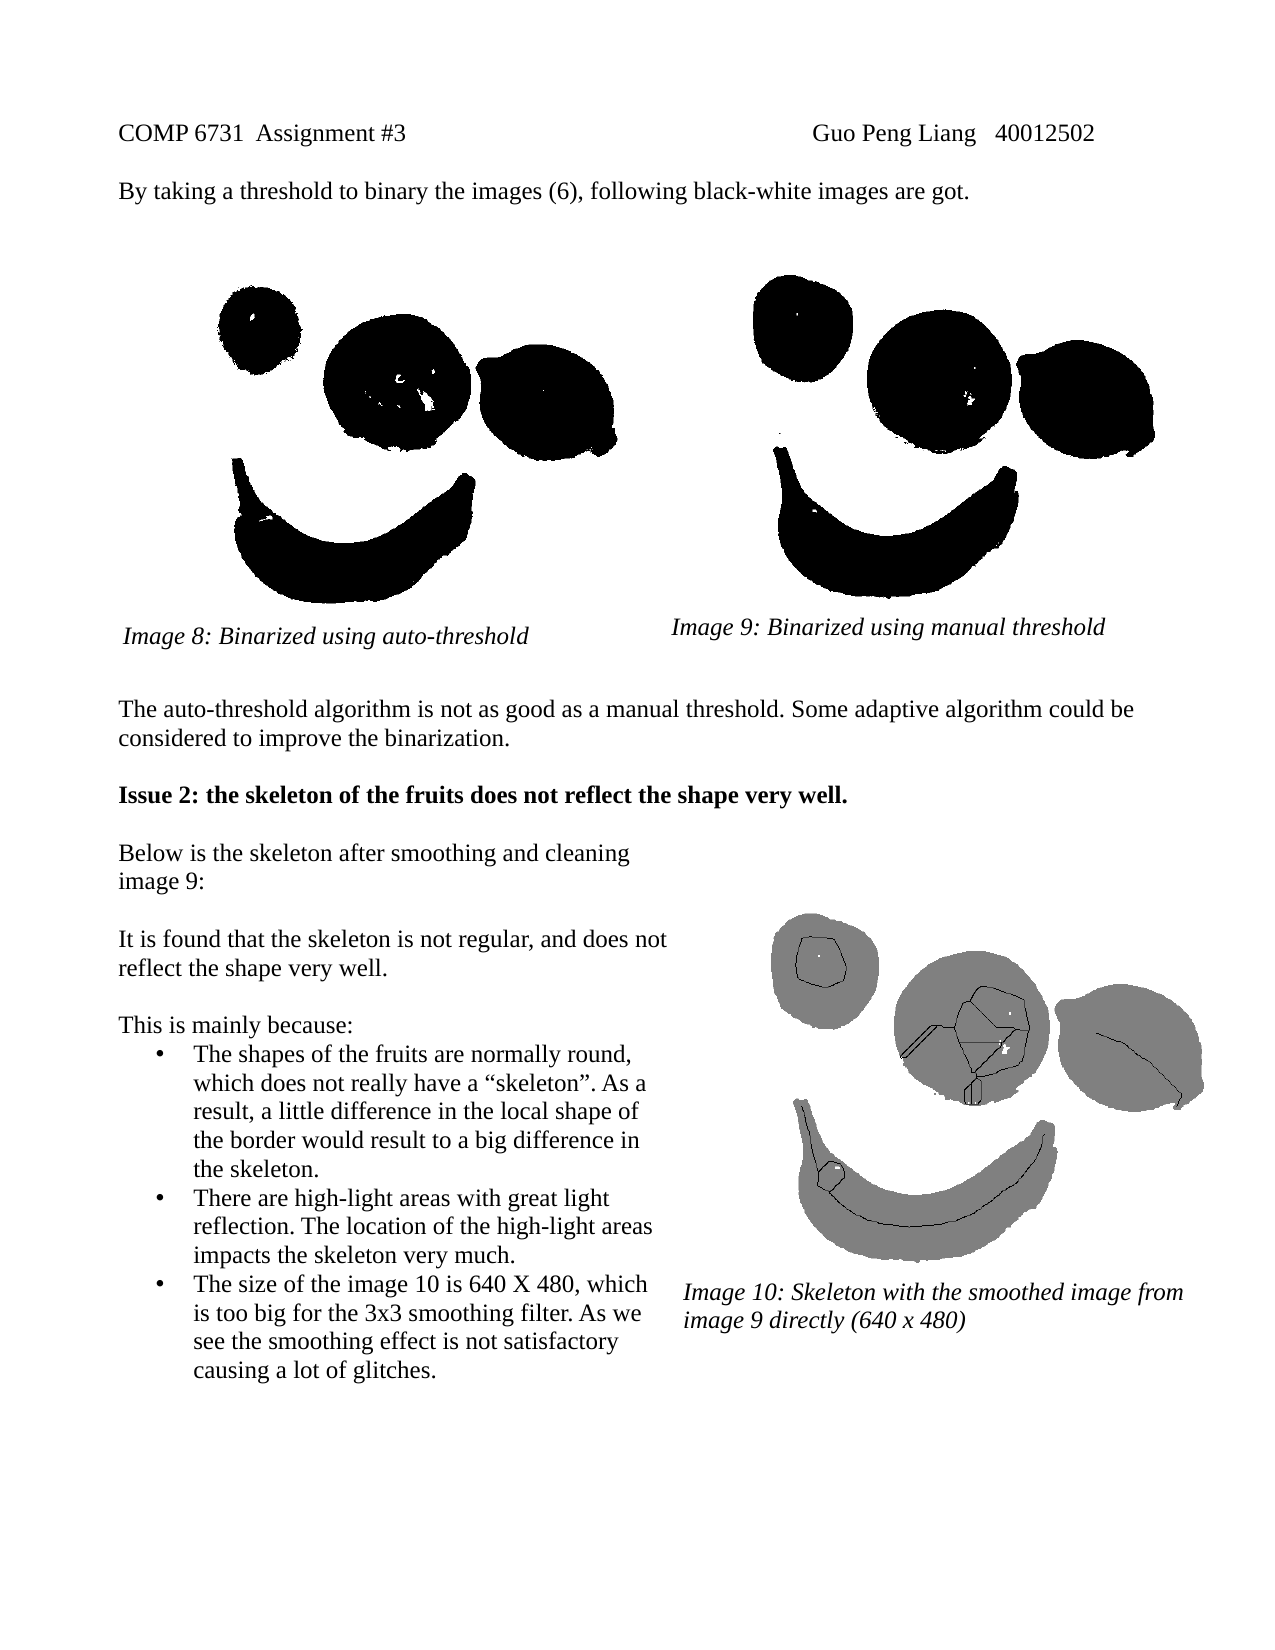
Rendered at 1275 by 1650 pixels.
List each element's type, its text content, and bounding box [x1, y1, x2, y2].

picture [682, 865, 1232, 1277]
list The shapes of the fruits are normally round, which does not really have a “skeleton”. As a result, a little difference in the local shape of the border would result to a big difference in the skeleton. [156, 1039, 682, 1183]
text Image 10: Skeleton with the smoothed image from image 9 directly (640 x 480) [683, 1277, 1232, 1334]
text Below is the skeleton after smoothing and cleaning image 9: [118, 838, 1232, 895]
picture [122, 230, 644, 621]
picture [671, 229, 1181, 612]
text Image 8: Binarized using auto-threshold [123, 621, 644, 650]
list There are high-light areas with great light reflection. The location of the high-light areas impacts the skeleton very much. [156, 1183, 682, 1269]
text [683, 1334, 1232, 1361]
text Image 9: Binarized using manual threshold [671, 612, 1180, 641]
text The auto-threshold algorithm is not as good as a manual threshold. Some adaptive algorithm could be considered to improve the binarization. [118, 694, 1157, 751]
text This is mainly because: [118, 1010, 682, 1039]
list The size of the image 10 is 640 X 480, which is too big for the 3x3 smoothing filter. As we see the smoothing effect is not satisfactory causing a lot of glitches. [156, 1269, 1157, 1384]
text Issue 2: the skeleton of the fruits does not reflect the shape very well. [118, 780, 1157, 809]
text By taking a threshold to binary the images (6), following black-white images are got. [118, 176, 1157, 205]
text It is found that the skeleton is not regular, and does not reflect the shape very well. [118, 924, 682, 981]
